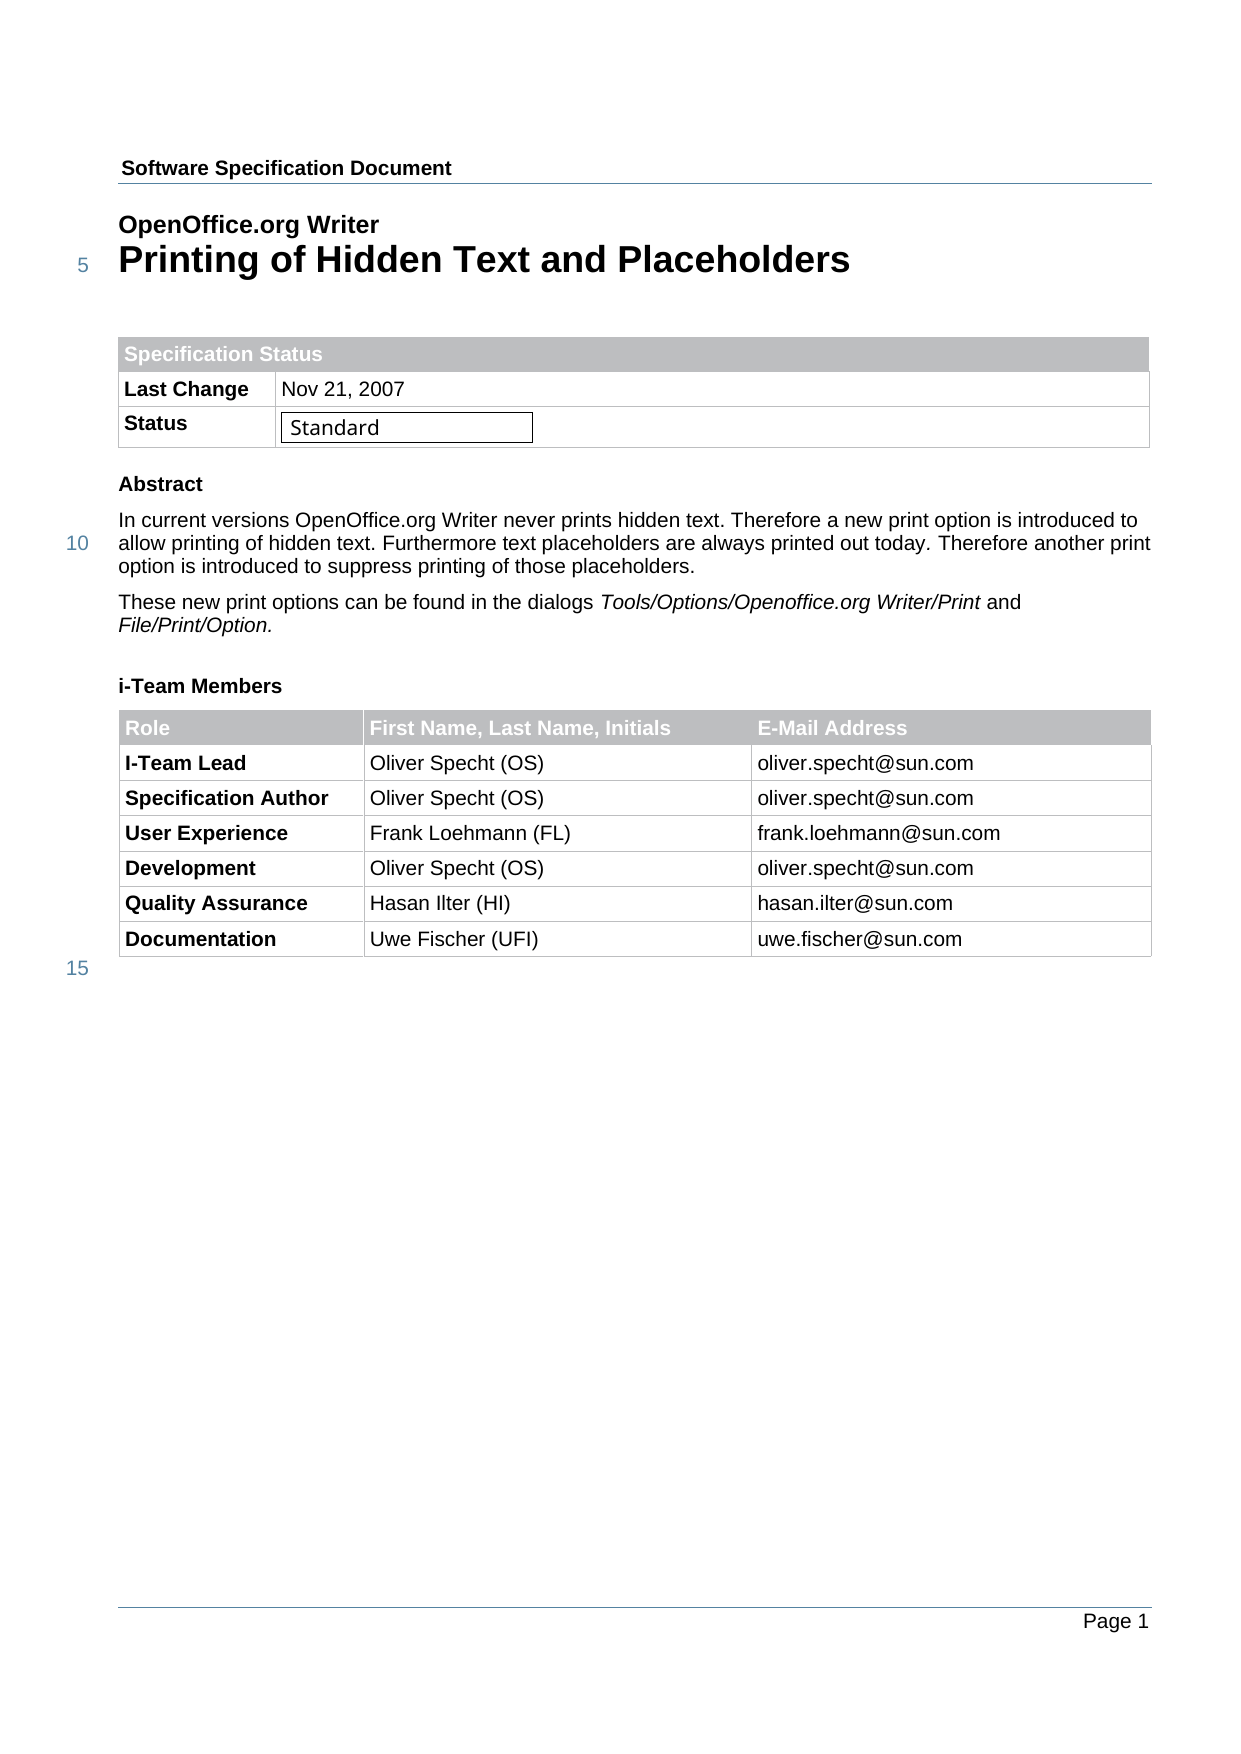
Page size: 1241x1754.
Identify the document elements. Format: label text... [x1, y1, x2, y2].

table_cell User Experience [120, 816, 363, 851]
table_cell I-Team Lead [120, 745, 363, 780]
table_cell Oliver Specht (OS) [365, 852, 751, 886]
table_cell Oliver Specht (OS) [365, 781, 751, 815]
table_header E-Mail Address [751, 710, 1151, 745]
subtitle i-Team Members [118, 674, 1152, 698]
table_cell Oliver Specht (OS) [365, 745, 751, 780]
table_cell oliver.specht@sun.com [752, 781, 1151, 815]
table_header First Name, Last Name, Initials [364, 710, 751, 745]
text Printing of Hidden Text and Placeholders [118, 239, 1152, 281]
table_cell oliver.specht@sun.com [752, 745, 1151, 780]
subtitle Abstract [118, 472, 1152, 496]
table_cell Hasan Ilter (HI) [365, 887, 751, 921]
table_cell Frank Loehmann (FL) [365, 816, 751, 851]
table_cell Development [120, 852, 363, 886]
table_cell Specification Author [120, 781, 363, 815]
text In current versions OpenOffice.org Writer never prints hidden text. Therefore a new print option is introduced to allow printing of hidden text. Furthermore text placeholders are always printed out today. Therefore another print option is introduced to suppress printing of those placeholders. [118, 508, 1152, 578]
table_cell uwe.fischer@sun.com [752, 922, 1151, 956]
table_cell PRELIMINARY status is the initial conception of a specification. STANDARD A specification with status Standard is considered to be stable and has the approval of the i-Team. OBSOLETE An Obsolete specification is a specification that has been identified unnecessary. For example due to; technology changes or changes in other standards or specifications. [276, 407, 1149, 447]
table_cell Status [119, 407, 275, 447]
table_cell Uwe Fischer (UFI) [365, 922, 751, 956]
text These new print options can be found in the dialogs Tools/Options/Openoffice.org Writer/Print and File/Print/Option. [118, 590, 1152, 637]
table_header Role [119, 710, 363, 745]
table_cell Documentation [120, 922, 363, 956]
table_cell frank.loehmann@sun.com [752, 816, 1151, 851]
table_cell Quality Assurance [120, 887, 363, 921]
text OpenOffice.org Writer [118, 211, 1152, 239]
table_cell Last Change [119, 372, 275, 406]
table_header Specification Status [118, 337, 1149, 371]
text Software Specification Document [118, 154, 1152, 183]
table_cell oliver.specht@sun.com [752, 852, 1151, 886]
table_cell hasan.ilter@sun.com [752, 887, 1151, 921]
table_cell Nov 21, 2007 [276, 372, 1149, 406]
